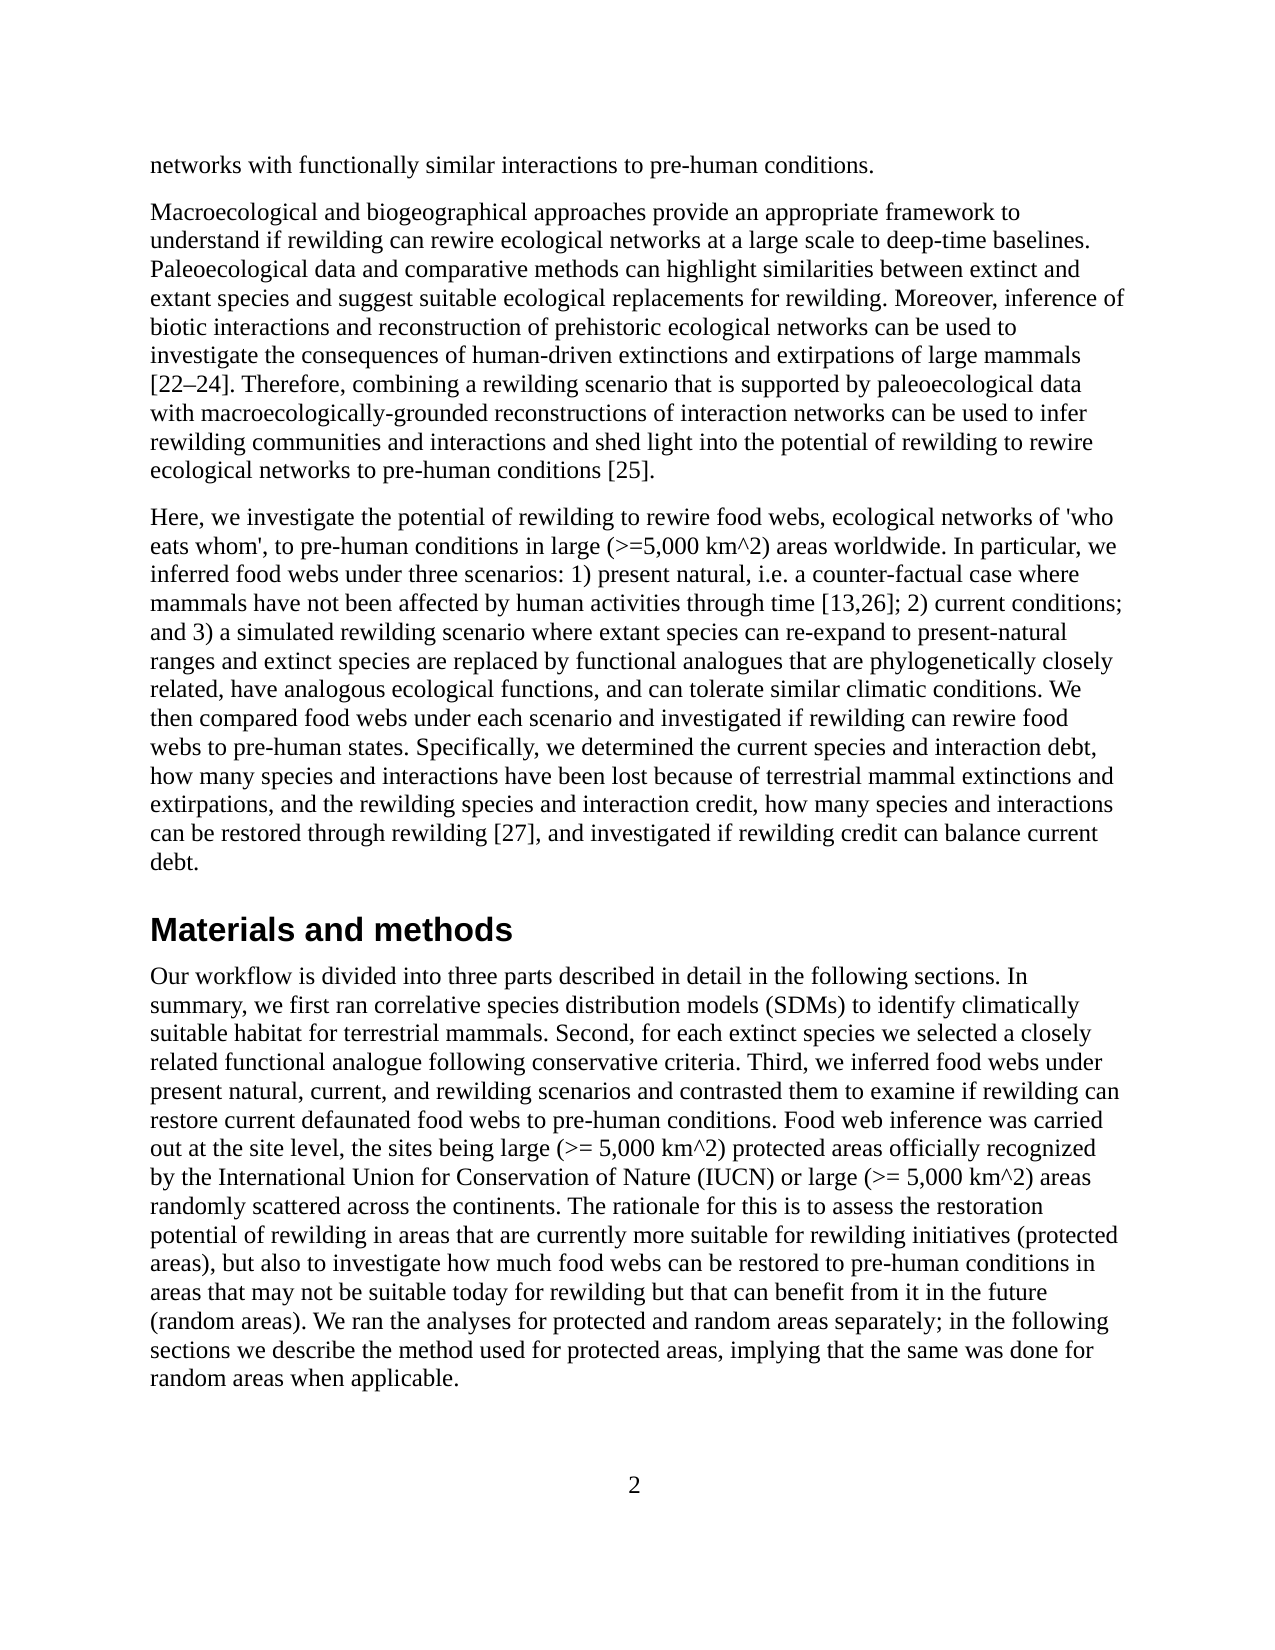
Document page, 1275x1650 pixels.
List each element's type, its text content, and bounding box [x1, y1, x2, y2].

text Here, we investigate the potential of rewilding to rewire food webs, ecological networks of 'who eats whom', to pre-human conditions in large (>=5,000 km^2) areas worldwide. In particular, we inferred food webs under three scenarios: 1) present natural, i.e. a counter-factual case where mammals have not been affected by human activities through time [13,26]; 2) current conditions; and 3) a simulated rewilding scenario where extant species can re-expand to present-natural ranges and extinct species are replaced by functional analogues that are phylogenetically closely related, have analogous ecological functions, and can tolerate similar climatic conditions. We then compared food webs under each scenario and investigated if rewilding can rewire food webs to pre-human states. Specifically, we determined the current species and interaction debt, how many species and interactions have been lost because of terrestrial mammal extinctions and extirpations, and the rewilding species and interaction credit, how many species and interactions can be restored through rewilding [27], and investigated if rewilding credit can balance current debt. [150, 502, 1125, 876]
text networks with functionally similar interactions to pre-human conditions. [150, 150, 1125, 179]
subtitle Materials and methods [150, 910, 1125, 948]
text Our workflow is divided into three parts described in detail in the following sections. In summary, we first ran correlative species distribution models (SDMs) to identify climatically suitable habitat for terrestrial mammals. Second, for each extinct species we selected a closely related functional analogue following conservative criteria. Third, we inferred food webs under present natural, current, and rewilding scenarios and contrasted them to examine if rewilding can restore current defaunated food webs to pre-human conditions. Food web inference was carried out at the site level, the sites being large (>= 5,000 km^2) protected areas officially recognized by the International Union for Conservation of Nature (IUCN) or large (>= 5,000 km^2) areas randomly scattered across the continents. The rationale for this is to assess the restoration potential of rewilding in areas that are currently more suitable for rewilding initiatives (protected areas), but also to investigate how much food webs can be restored to pre-human conditions in areas that may not be suitable today for rewilding but that can benefit from it in the future (random areas). We ran the analyses for protected and random areas separately; in the following sections we describe the method used for protected areas, implying that the same was done for random areas when applicable. [150, 961, 1125, 1392]
text Macroecological and biogeographical approaches provide an appropriate framework to understand if rewilding can rewire ecological networks at a large scale to deep-time baselines. Paleoecological data and comparative methods can highlight similarities between extinct and extant species and suggest suitable ecological replacements for rewilding. Moreover, inference of biotic interactions and reconstruction of prehistoric ecological networks can be used to investigate the consequences of human-driven extinctions and extirpations of large mammals [22–24]. Therefore, combining a rewilding scenario that is supported by paleoecological data with macroecologically-grounded reconstructions of interaction networks can be used to infer rewilding communities and interactions and shed light into the potential of rewilding to rewire ecological networks to pre-human conditions [25]. [150, 197, 1125, 484]
